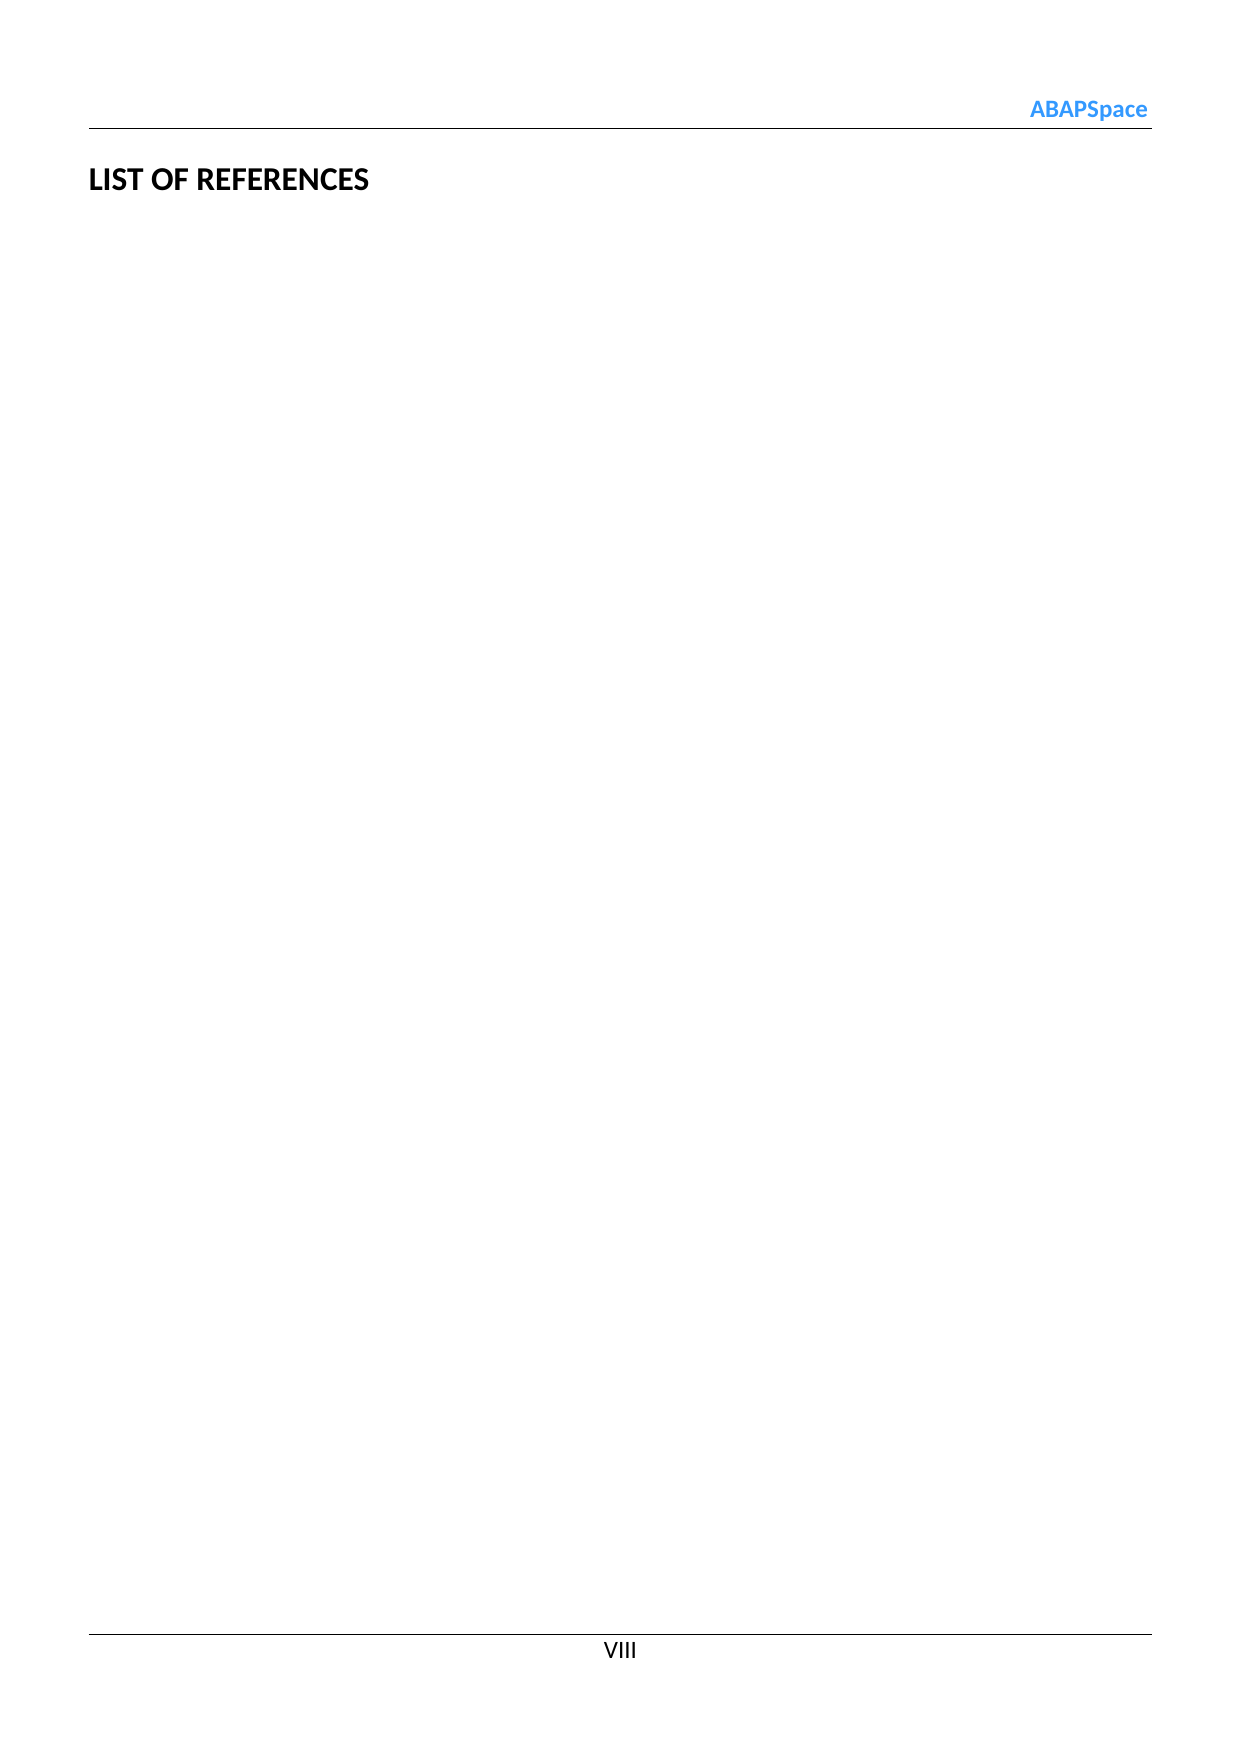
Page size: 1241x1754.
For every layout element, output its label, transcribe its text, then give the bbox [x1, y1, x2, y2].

table_cell [89, 534, 236, 564]
table_cell [89, 687, 236, 717]
table_cell [236, 748, 1152, 778]
table_cell [89, 290, 236, 320]
table_header [236, 211, 1152, 229]
table_cell [236, 595, 1152, 626]
table_cell [89, 809, 236, 839]
table_cell [236, 626, 1152, 656]
table_cell [236, 473, 1152, 503]
subtitle LIST OF REFERENCES [88, 158, 1152, 199]
table_cell [89, 626, 236, 656]
table_cell [89, 381, 236, 412]
table_cell [236, 320, 1152, 351]
table_cell [236, 381, 1152, 412]
table_cell [89, 595, 236, 626]
table_cell [89, 473, 236, 503]
table_cell [236, 259, 1152, 290]
table_cell [236, 778, 1152, 809]
table_cell [236, 717, 1152, 748]
table_cell [89, 565, 236, 595]
table_cell [89, 778, 236, 809]
table_cell [89, 504, 236, 534]
table_cell [236, 351, 1152, 381]
table_cell [236, 229, 1152, 259]
table_cell [236, 504, 1152, 534]
table_header [89, 211, 236, 229]
table_cell [236, 565, 1152, 595]
table_cell [236, 687, 1152, 717]
table_cell [89, 229, 236, 259]
table_cell [89, 412, 236, 442]
table_cell [89, 443, 236, 473]
table_cell [89, 717, 236, 748]
table_cell [236, 656, 1152, 687]
table_cell [89, 259, 236, 290]
table_cell [89, 748, 236, 778]
table_cell [89, 656, 236, 687]
table_cell [236, 534, 1152, 564]
table_cell [89, 351, 236, 381]
table_cell [89, 320, 236, 351]
table_cell [236, 443, 1152, 473]
table_cell [236, 290, 1152, 320]
table_cell [236, 809, 1152, 839]
table_cell [236, 412, 1152, 442]
